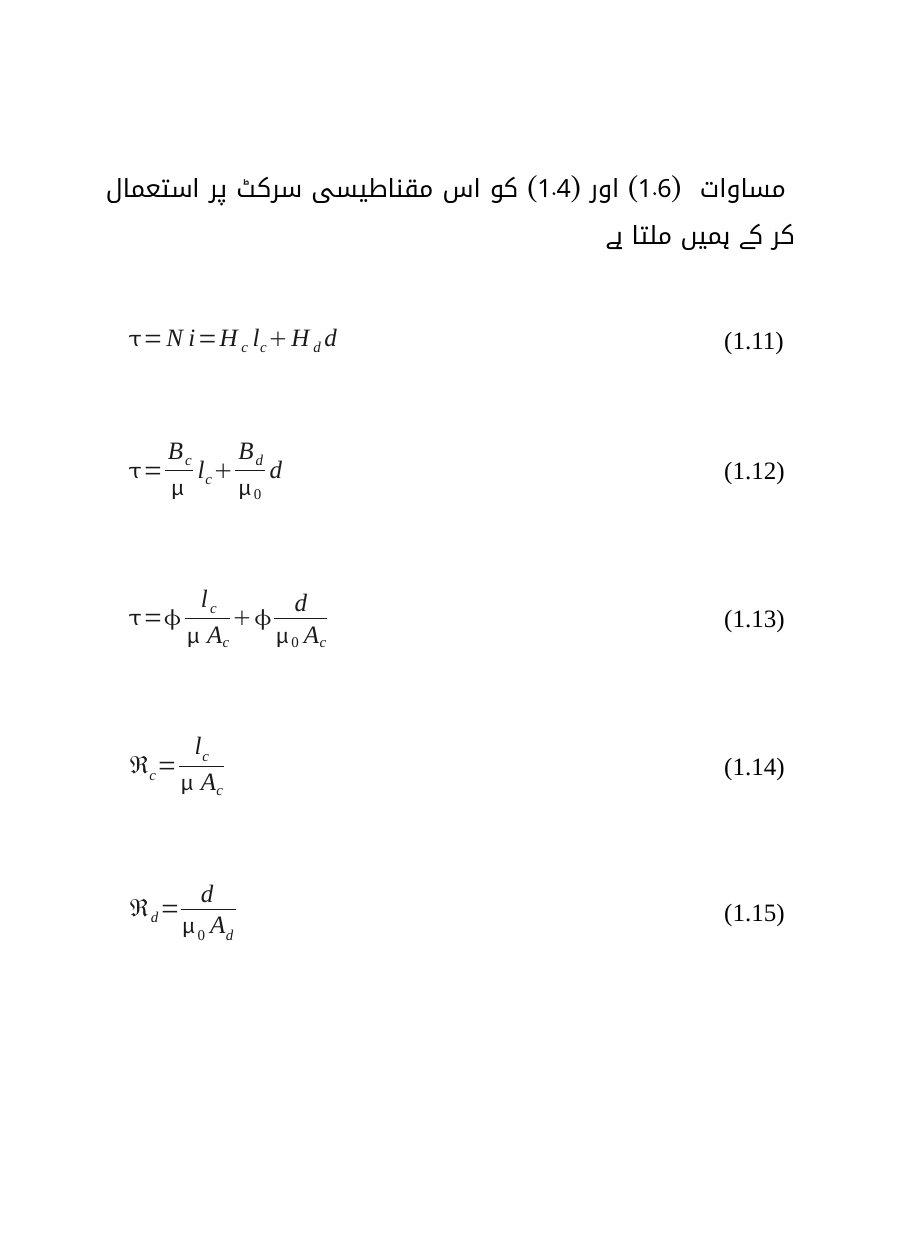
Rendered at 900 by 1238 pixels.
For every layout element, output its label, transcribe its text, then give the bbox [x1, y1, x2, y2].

table_header [105, 319, 718, 374]
table_header (1.13) [718, 579, 795, 670]
table_header (1.12) [718, 432, 795, 522]
table_header (1.15) [718, 875, 795, 962]
table_header (1.14) [718, 727, 795, 817]
text مساوات (1.6) اور (1.4) کو اس مقناطیسی سرکٹ پر استعمال کر کے ہمیں ملتا ہے [105, 165, 795, 260]
table_header [105, 432, 718, 522]
table_header (1.11) [718, 319, 795, 374]
table_header [105, 579, 718, 670]
table_header [105, 875, 718, 962]
table_header [105, 727, 718, 817]
